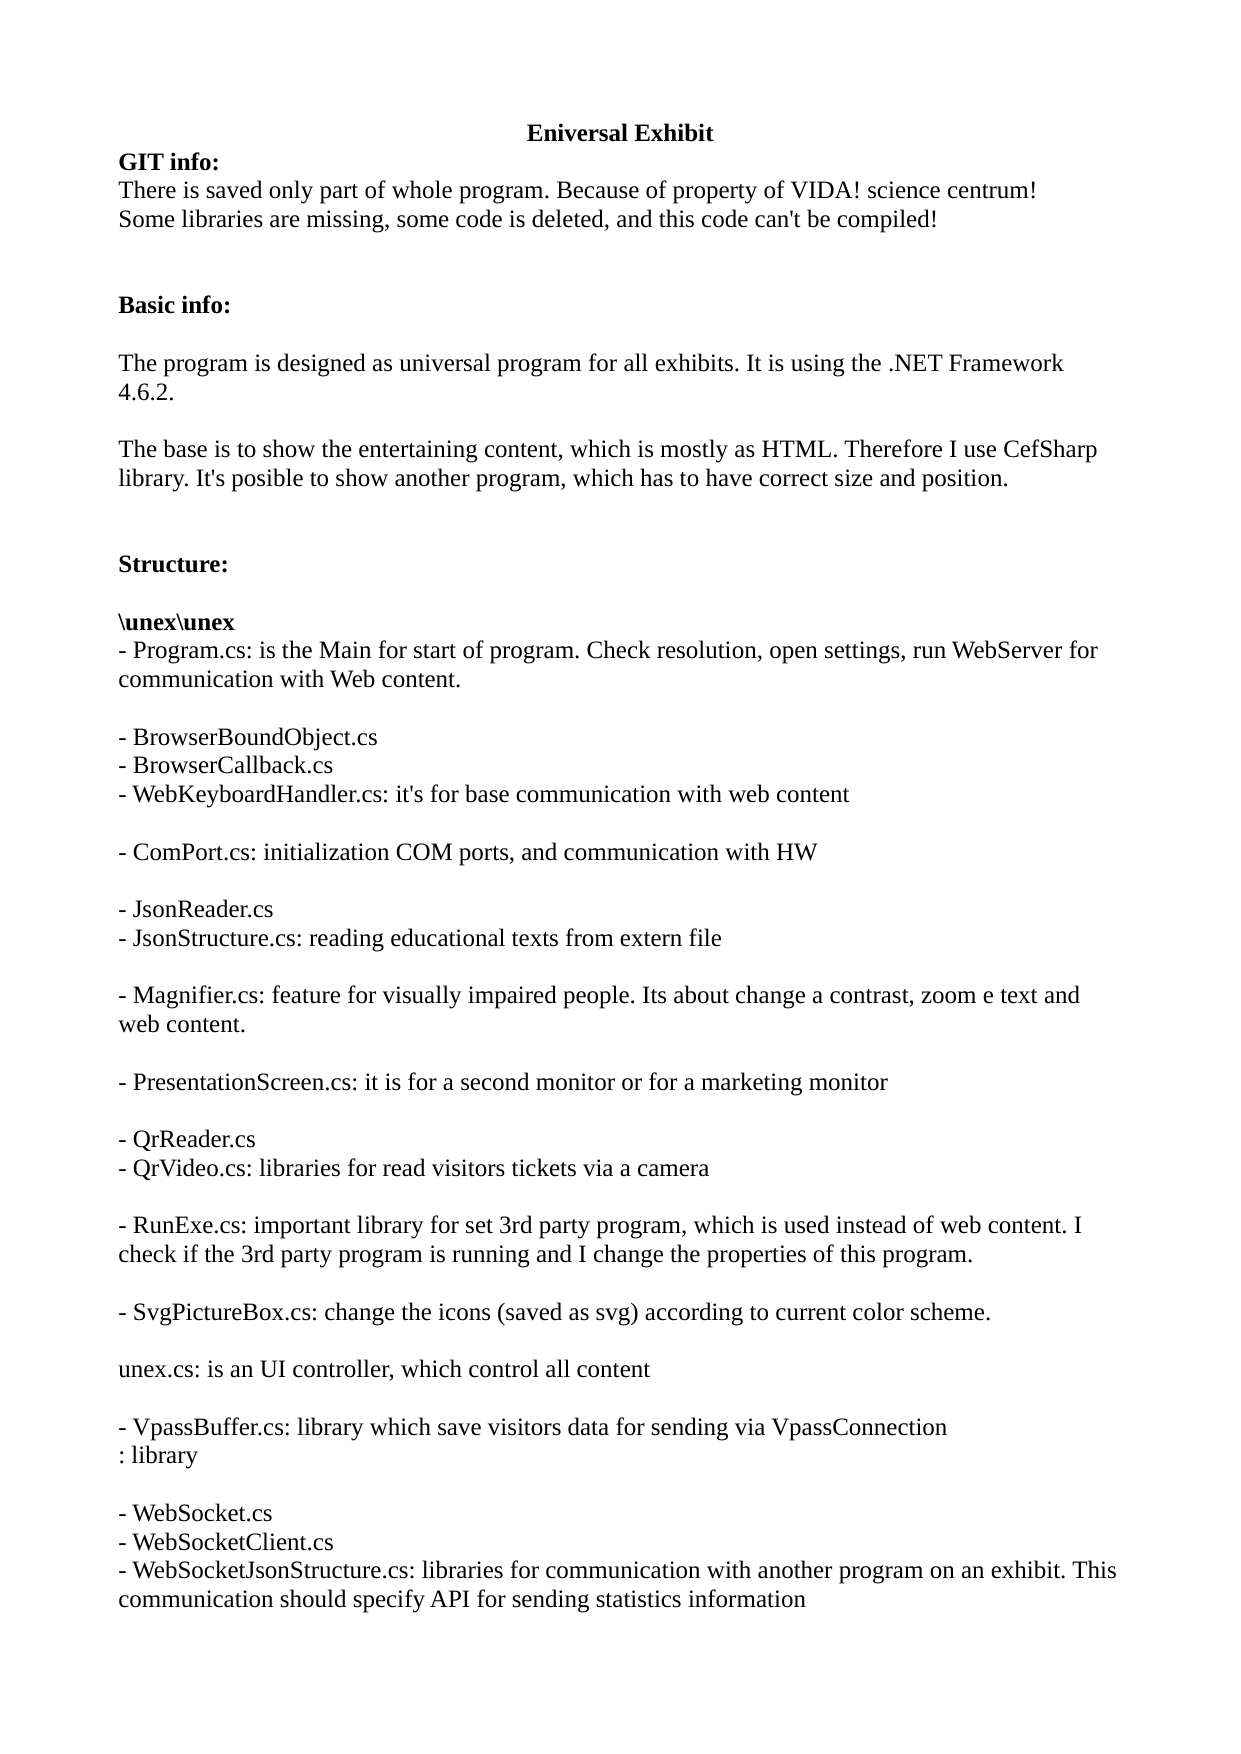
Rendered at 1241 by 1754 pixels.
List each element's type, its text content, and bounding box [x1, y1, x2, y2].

text unex.cs: is an UI controller, which control all content [118, 1354, 1122, 1383]
text - ComPort.cs: initialization COM ports, and communication with HW [118, 837, 1122, 866]
text Eniversal Exhibit [118, 118, 1122, 147]
text - JsonStructure.cs: reading educational texts from extern file [118, 923, 1122, 952]
text The base is to show the entertaining content, which is mostly as HTML. Therefore I use CefSharp library. It's posible to show another program, which has to have correct size and position. [118, 434, 1122, 492]
text - BrowserCallback.cs [118, 751, 1122, 779]
text GIT info: [118, 147, 1122, 176]
text Some libraries are missing, some code is deleted, and this code can't be compiled! [118, 204, 1122, 233]
text : library [118, 1441, 1122, 1469]
text - Program.cs: is the Main for start of program. Check resolution, open settings, run WebServer for communication with Web content. [118, 636, 1122, 693]
text - SvgPictureBox.cs: change the icons (saved as svg) according to current color scheme. [118, 1297, 1122, 1326]
text - PresentationScreen.cs: it is for a second monitor or for a marketing monitor [118, 1067, 1122, 1096]
text There is saved only part of whole program. Because of property of VIDA! science centrum! [118, 176, 1122, 204]
text - QrVideo.cs: libraries for read visitors tickets via a camera [118, 1153, 1122, 1182]
text - BrowserBoundObject.cs [118, 722, 1122, 751]
text - RunExe.cs: important library for set 3rd party program, which is used instead of web content. I check if the 3rd party program is running and I change the properties of this program. [118, 1211, 1122, 1268]
text - WebKeyboardHandler.cs: it's for base communication with web content [118, 779, 1122, 808]
text - WebSocket.cs [118, 1498, 1122, 1527]
text - Magnifier.cs: feature for visually impaired people. Its about change a contrast, zoom e text and web content. [118, 981, 1122, 1038]
text - WebSocketClient.cs [118, 1527, 1122, 1556]
text The program is designed as universal program for all exhibits. It is using the .NET Framework 4.6.2. [118, 348, 1122, 406]
text - WebSocketJsonStructure.cs: libraries for communication with another program on an exhibit. This communication should specify API for sending statistics information [118, 1556, 1122, 1613]
text Basic info: [118, 291, 1122, 319]
text - JsonReader.cs [118, 894, 1122, 923]
text \unex\unex [118, 607, 1122, 636]
text Structure: [118, 549, 1122, 578]
text - QrReader.cs [118, 1124, 1122, 1153]
text - VpassBuffer.cs: library which save visitors data for sending via VpassConnection [118, 1412, 1122, 1441]
